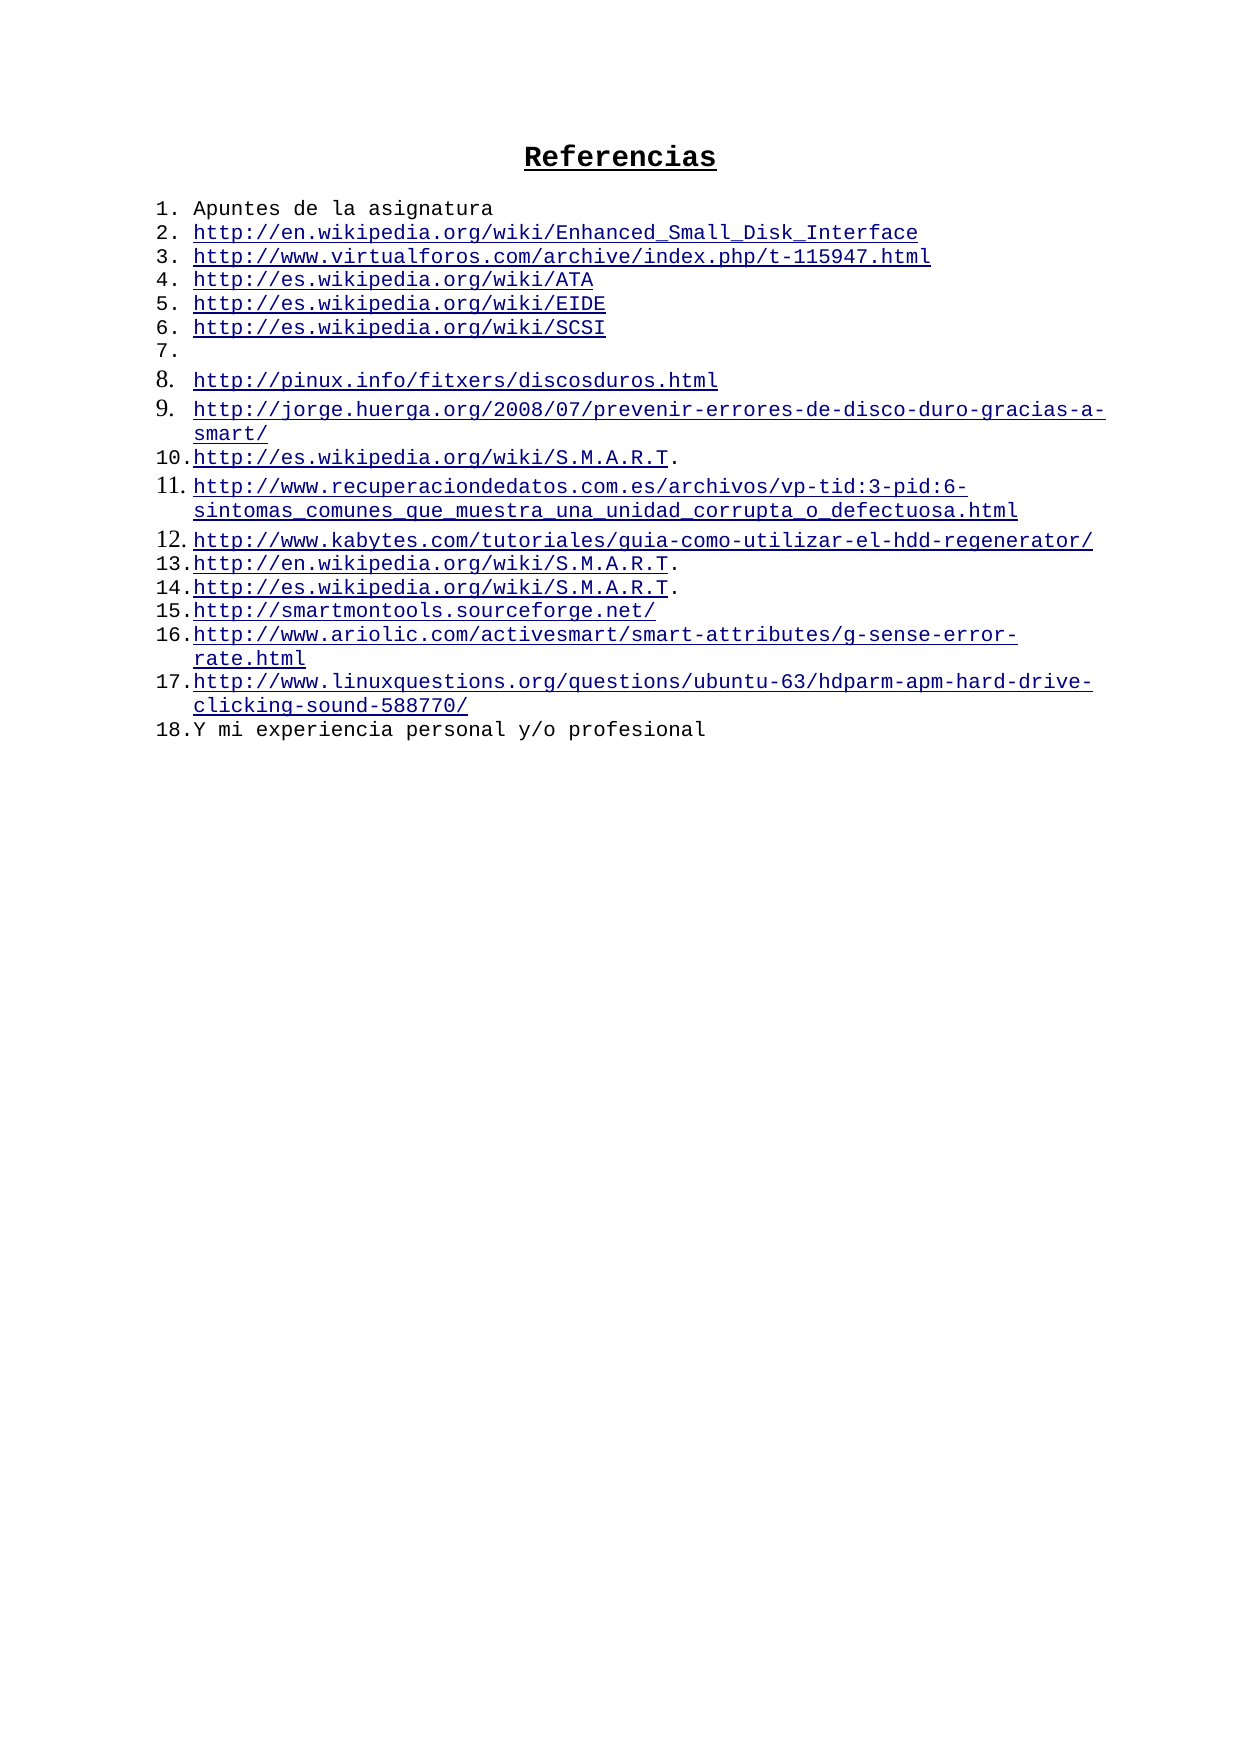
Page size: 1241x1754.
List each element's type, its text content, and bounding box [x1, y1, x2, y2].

list http://es.wikipedia.org/wiki/SCSI [156, 317, 1122, 340]
list http://smartmontools.sourceforge.net/ [156, 601, 1122, 624]
list http://www.recuperaciondedatos.com.es/archivos/vp-tid:3-pid:6-sintomas_comunes_que_muestra_una_unidad_corrupta_o_defectuosa.html [156, 470, 1122, 524]
list Apuntes de la asignatura [156, 198, 1122, 222]
list http://en.wikipedia.org/wiki/Enhanced_Small_Disk_Interface [156, 222, 1122, 246]
list http://www.virtualforos.com/archive/index.php/t-115947.html [156, 246, 1122, 269]
list http://jorge.huerga.org/2008/07/prevenir-errores-de-disco-duro-gracias-a-smart/ [156, 393, 1122, 447]
list http://es.wikipedia.org/wiki/ATA [156, 269, 1122, 293]
list http://www.ariolic.com/activesmart/smart-attributes/g-sense-error-rate.html [156, 624, 1122, 671]
list http://pinux.info/fitxers/discosduros.html [156, 364, 1122, 393]
list http://www.linuxquestions.org/questions/ubuntu-63/hdparm-apm-hard-drive-clicking-sound-588770/ [156, 671, 1122, 719]
list http://es.wikipedia.org/wiki/EIDE [156, 293, 1122, 317]
list http://es.wikipedia.org/wiki/S.M.A.R.T. [156, 577, 1122, 601]
list http://www.kabytes.com/tutoriales/guia-como-utilizar-el-hdd-regenerator/ [156, 524, 1122, 553]
list Y mi experiencia personal y/o profesional [156, 719, 1122, 742]
text Referencias [118, 142, 1122, 175]
list http://es.wikipedia.org/wiki/S.M.A.R.T. [156, 447, 1122, 470]
list http://en.wikipedia.org/wiki/S.M.A.R.T. [156, 553, 1122, 577]
